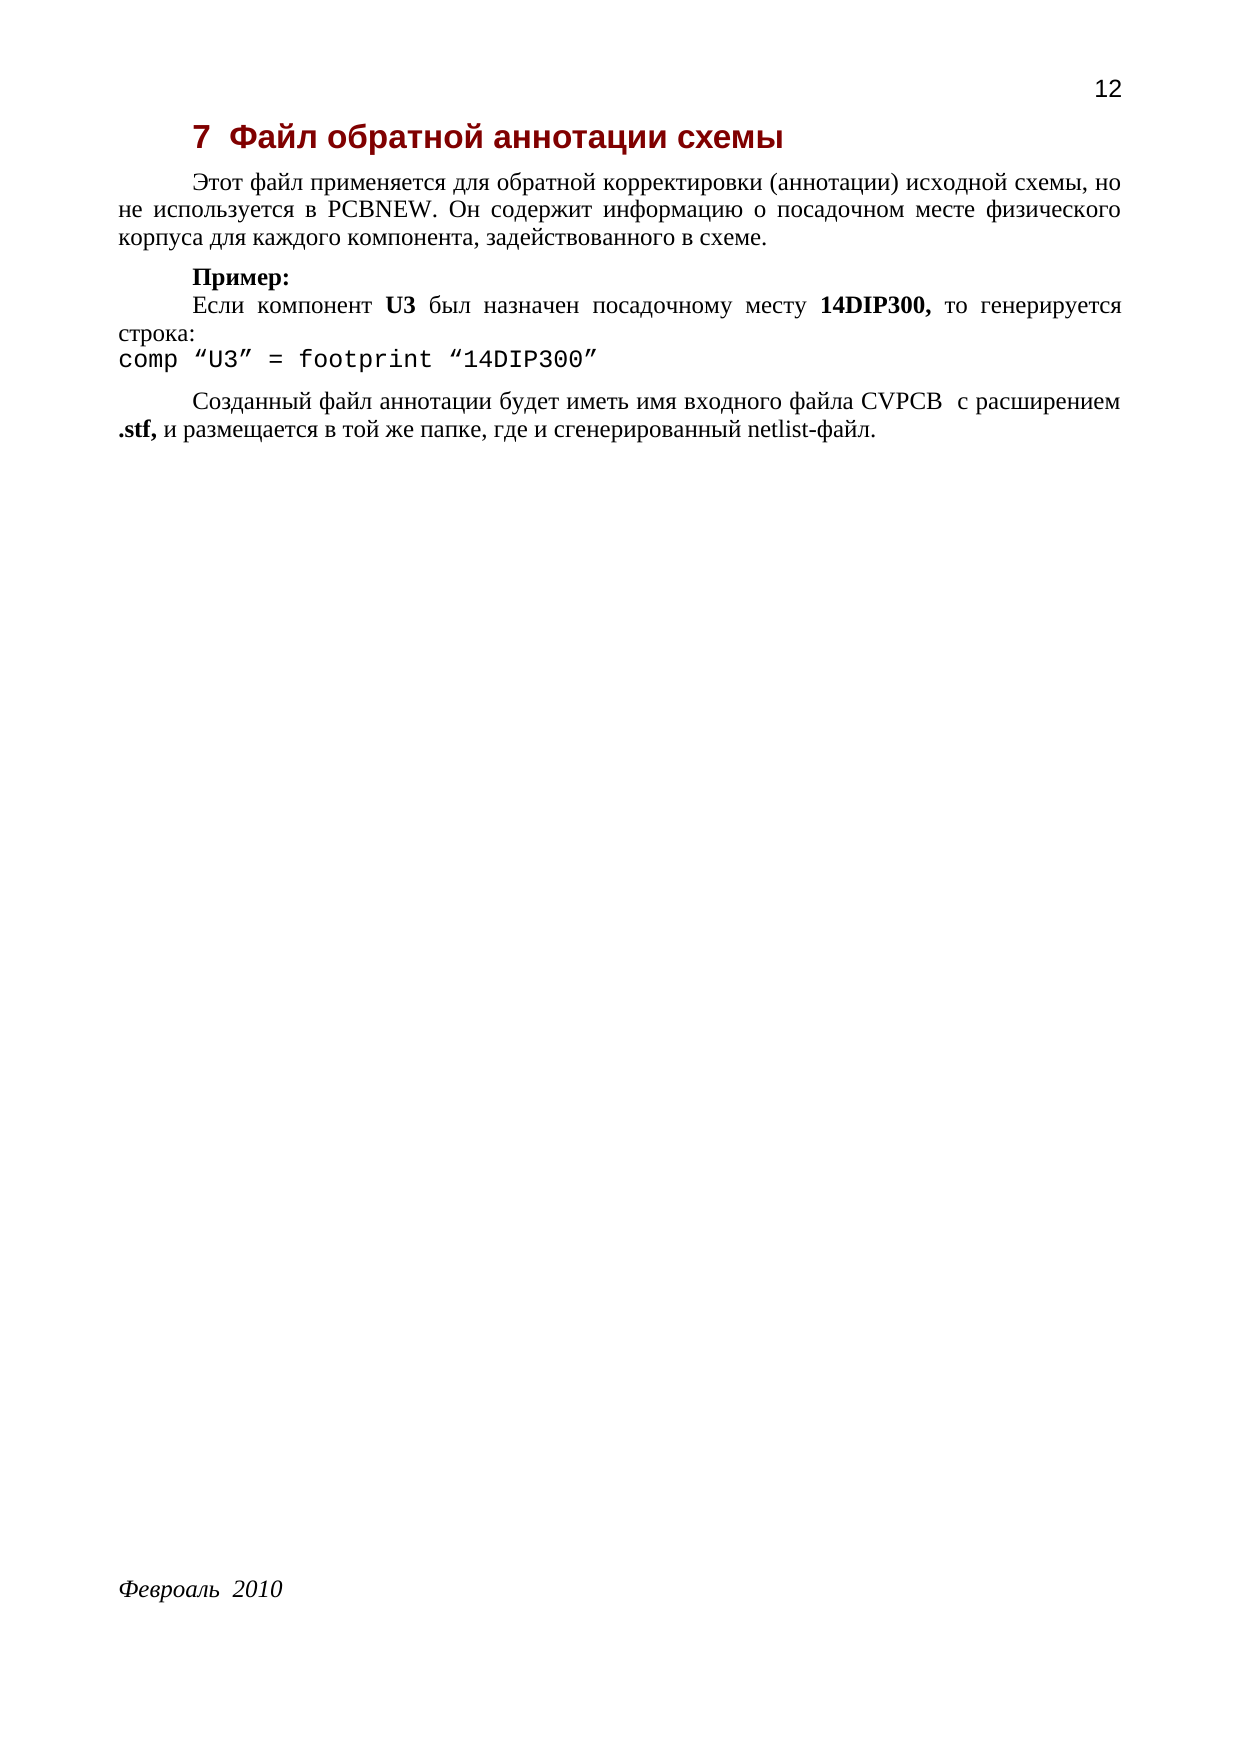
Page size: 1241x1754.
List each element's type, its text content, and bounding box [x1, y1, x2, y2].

text comp “U3” = footprint “14DIP300” [118, 347, 1122, 375]
text Этот файл применяется для обратной корректировки (аннотации) исходной схемы, но не используется в PCBNEW. Он содержит информацию о посадочном месте физического корпуса для каждого компонента, задействованного в схеме. [118, 168, 1122, 251]
text Февроаль 2010 [118, 1575, 1122, 1603]
subtitle 7 Файл обратной аннотации схемы [192, 118, 1122, 155]
text Если компонент U3 был назначен посадочному месту 14DIP300, то генерируется строка: [118, 291, 1122, 347]
text Созданный файл аннотации будет иметь имя входного файла CVPCB с расширением .stf, и размещается в той же папке, где и сгенерированный netlist-файл. [118, 387, 1122, 443]
text Пример: [192, 263, 1122, 291]
